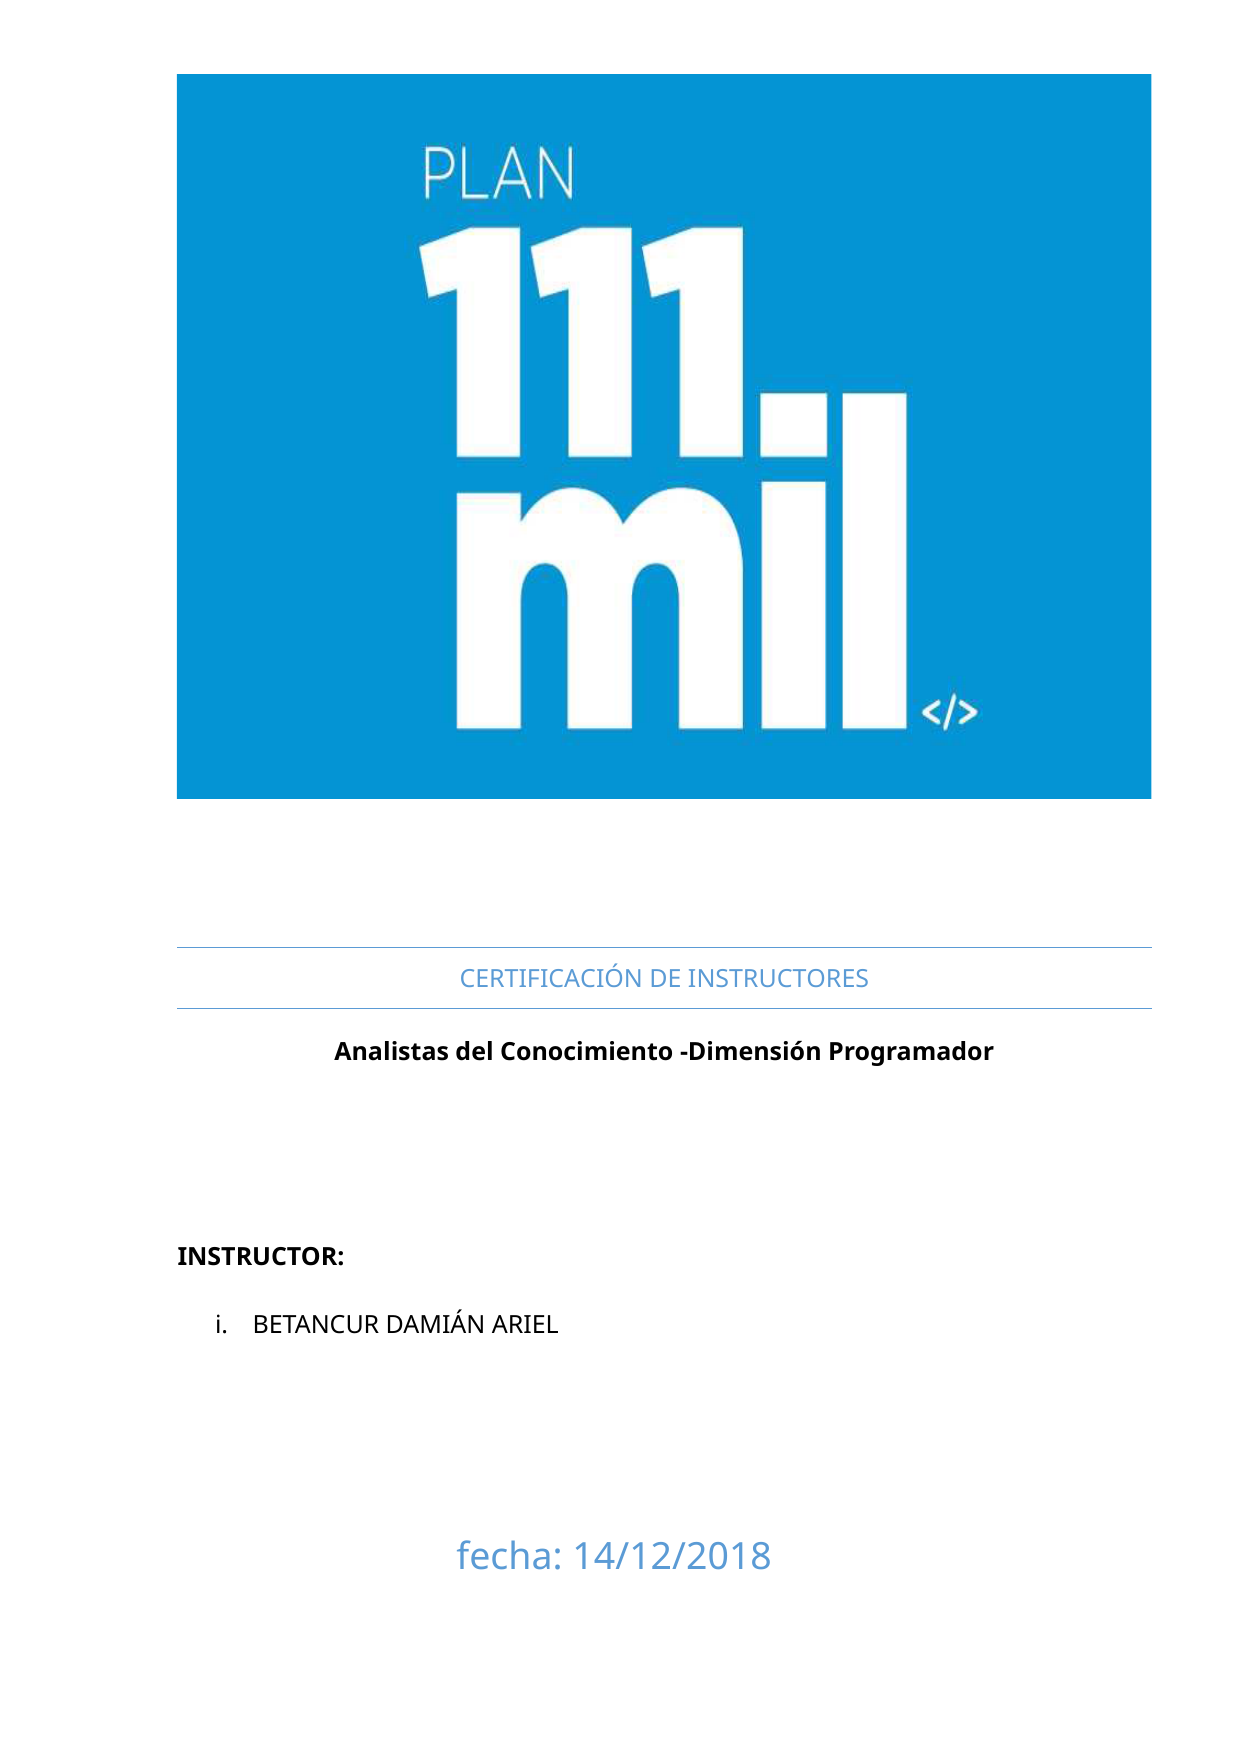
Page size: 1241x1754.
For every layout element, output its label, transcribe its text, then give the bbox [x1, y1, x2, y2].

text INSTRUCTOR: [177, 1238, 1152, 1272]
text Analistas del Conocimiento -Dimensión Programador [177, 1034, 1152, 1068]
text certificación de instructores [177, 948, 1152, 1008]
list BETANCUR DAMIÁN ARIEL [215, 1307, 1152, 1341]
text fecha: 14/12/2018 [77, 1529, 1152, 1580]
